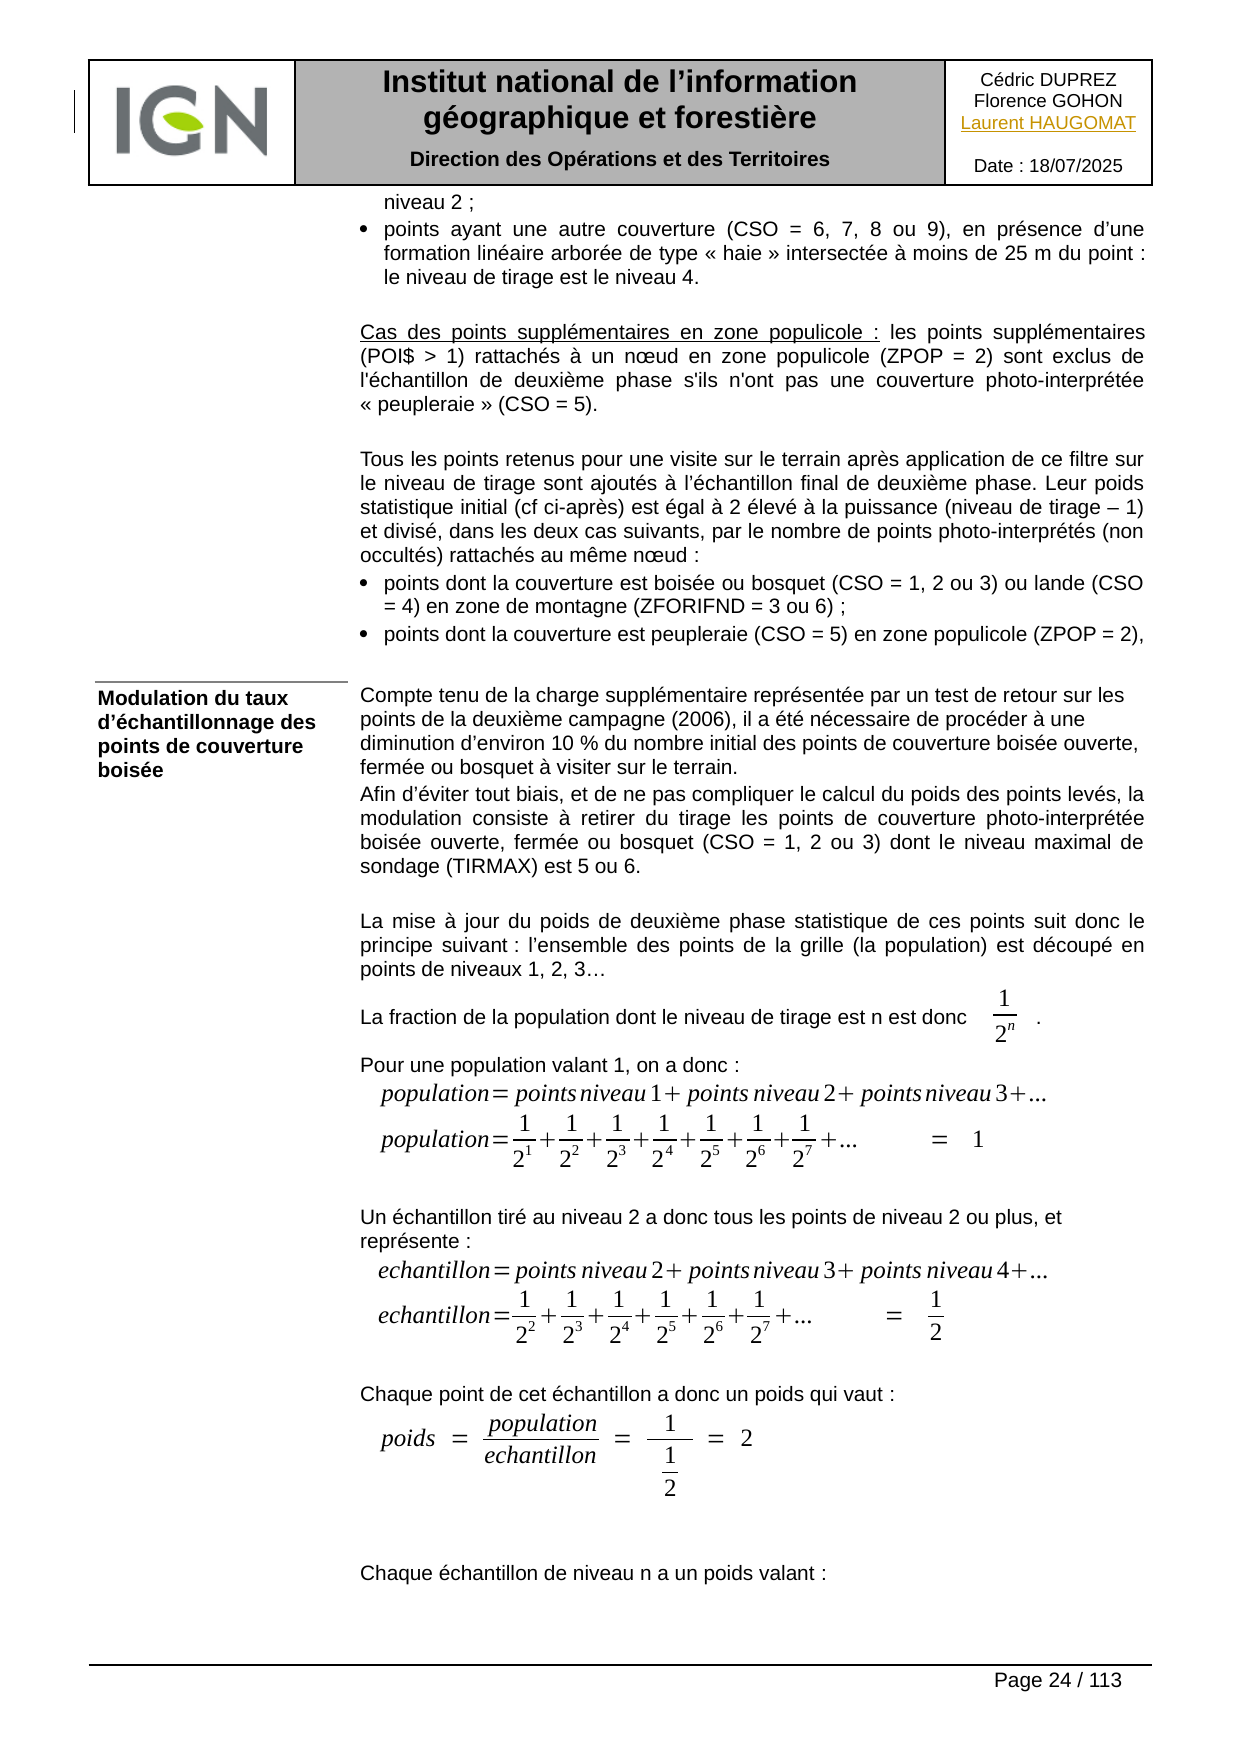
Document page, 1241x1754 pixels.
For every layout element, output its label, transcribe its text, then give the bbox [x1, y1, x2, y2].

table_cell [89, 186, 354, 679]
table_cell Modulation du taux d’échantillonnage des points de couverture boisée [89, 679, 354, 1591]
table_cell Le tirage des points à visiter sur le terrain dépend de trois facteurs : Les données collectées sur les points par photo-interprétation ; Le niveau maximal de tirage du nœud auquel est rattaché le point ; La zone dans laquelle tombe le nœud auquel est rattaché le point. Tous les points qui répondent à au moins un des critères suivants à l’issue de la photo-interprétation sont conservés avec leur poids statistique de première phase dans l’échantillon final de deuxième phase. L’information finale sur ces points (couverture, utilisation, etc.) est celle issue de la photo-interprétation : points occultés (OCC = 0) ; points dont l’utilisation du sol photo-interprétée est « récréation, habitat » (UTO = 2) ; points de couverture du sol photo-interprétée « lande » (CSO = 4) rattachés à un nœud en zone de haute montagne (ZFORIFND = 6) ; points de couverture du sol photo-interprétée « autre végétation », « sans végétation, artificialisé », « sans végétation, naturel » ou « eau continentale » (CSO = 6, 7, 8 ou 9), en l’absence d'intersection avec une formation linéaire arborée de type « haie » (TLHF1 = 8) à moins de 25 m. Une fois cette sélection selon les données photo-interprétées faite, les points éligibles à une visite sur le terrain sont filtrés selon le niveau de tirage maximal du nœud auquel ils sont rattachés, pour définir l’échantillon à visiter sur le terrain. Les critères sont alors les suivants : points dont la couverture est boisée ou bosquet (CSO = 1, 2 ou 3) : nœud en zone d’autre forêt exploitée (ZFORIFND = 2) ou en zone de garrigue corse (ZFORIFND = 7) : le niveau de tirage est le niveau 2, nœud dans une autre zone géographique (ZFORIFND) : le niveau de tirage est le niveau 3 ; points dont la couverture est lande (CSO = 4) : nœud en zone d’autre forêt exploitée (ZFORIFND = 2) ou en zone de garrigue corse (ZFORIFND = 7) : le niveau de tirage est le niveau 3, nœud dans une autre zone géographique (ZFORIFND) : le niveau de tirage est le niveau 4 ; points dont la couverture est peupleraie (CSO = 5) : le niveau de tirage est le niveau 2 ; points ayant une autre couverture (CSO = 6, 7, 8 ou 9), en présence d’une formation linéaire arborée de type « haie » intersectée à moins de 25 m du point : le niveau de tirage est le niveau 4. Cas des points supplémentaires en zone populicole : les points supplémentaires (POI$ > 1) rattachés à un nœud en zone populicole (ZPOP = 2) sont exclus de l'échantillon de deuxième phase s'ils n'ont pas une couverture photo-interprétée « peupleraie » (CSO = 5). Tous les points retenus pour une visite sur le terrain après application de ce filtre sur le niveau de tirage sont ajoutés à l’échantillon final de deuxième phase. Leur poids statistique initial (cf ci-après) est égal à 2 élevé à la puissance (niveau de tirage – 1) et divisé, dans les deux cas suivants, par le nombre de points photo-interprétés (non occultés) rattachés au même nœud : points dont la couverture est boisée ou bosquet (CSO = 1, 2 ou 3) ou lande (CSO = 4) en zone de montagne (ZFORIFND = 3 ou 6) ; points dont la couverture est peupleraie (CSO = 5) en zone populicole (ZPOP = 2), [354, 186, 1152, 679]
picture [91, 62, 293, 180]
table_cell Compte tenu de la charge supplémentaire représentée par un test de retour sur les points de la deuxième campagne (2006), il a été nécessaire de procéder à une diminution d’environ 10 % du nombre initial des points de couverture boisée ouverte, fermée ou bosquet à visiter sur le terrain. Afin d’éviter tout biais, et de ne pas compliquer le calcul du poids des points levés, la modulation consiste à retirer du tirage les points de couverture photo-interprétée boisée ouverte, fermée ou bosquet (CSO = 1, 2 ou 3) dont le niveau maximal de sondage (TIRMAX) est 5 ou 6. La mise à jour du poids de deuxième phase statistique de ces points suit donc le principe suivant : l’ensemble des points de la grille (la population) est découpé en points de niveaux 1, 2, 3… La fraction de la population dont le niveau de tirage est n est donc . Pour une population valant 1, on a donc : Un échantillon tiré au niveau 2 a donc tous les points de niveau 2 ou plus, et représente : Chaque point de cet échantillon a donc un poids qui vaut : Chaque échantillon de niveau n a un poids valant : En enlevant à l’échantillon tiré au niveau n les points des niveaux n1 et n2 (n2 > n1), on a donc : Par exemple, un point de couverture boisée tiré en zone d’« autre forêt exploitée » aurait initialement eu un poids égal à 2. Avec la modulation pratiquée, son poids passe à 64/29 = 2,21. [354, 679, 1152, 1591]
